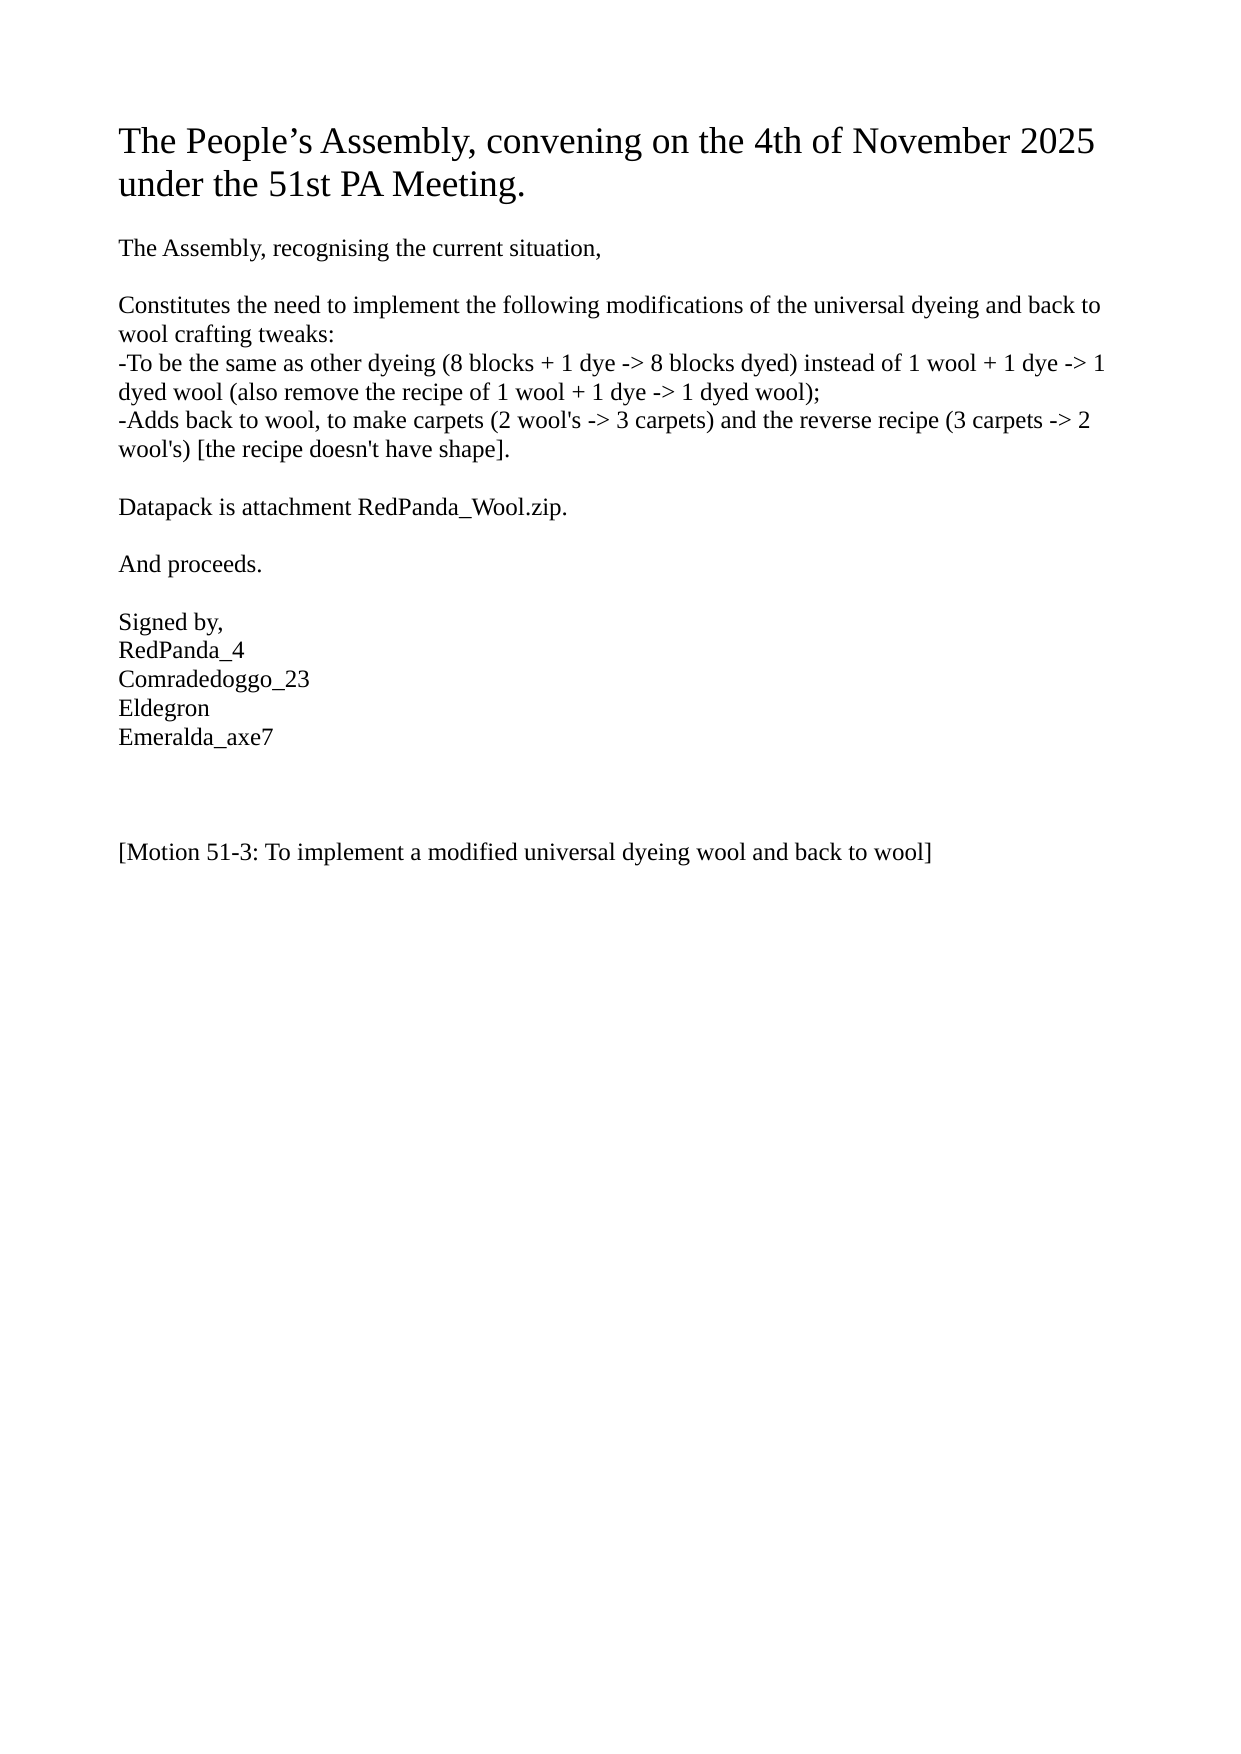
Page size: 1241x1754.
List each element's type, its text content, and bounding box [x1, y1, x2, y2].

text -Adds back to wool, to make carpets (2 wool's -> 3 carpets) and the reverse recipe (3 carpets -> 2 wool's) [the recipe doesn't have shape]. [118, 406, 1122, 463]
text -To be the same as other dyeing (8 blocks + 1 dye -> 8 blocks dyed) instead of 1 wool + 1 dye -> 1 dyed wool (also remove the recipe of 1 wool + 1 dye -> 1 dyed wool); [118, 348, 1122, 406]
text RedPanda_4 [118, 636, 1122, 664]
text Eldegron [118, 693, 1122, 722]
text Emeralda_axe7 [118, 722, 1122, 751]
text Comradedoggo_23 [118, 664, 1122, 693]
text [Motion 51-3: To implement a modified universal dyeing wool and back to wool] [118, 837, 1122, 866]
text And proceeds. [118, 549, 1122, 578]
text Constitutes the need to implement the following modifications of the universal dyeing and back to wool crafting tweaks: [118, 291, 1122, 348]
text The People’s Assembly, convening on the 4th of November 2025 under the 51st PA Meeting. [118, 118, 1122, 204]
text Datapack is attachment RedPanda_Wool.zip. [118, 492, 1122, 521]
text Signed by, [118, 607, 1122, 636]
text The Assembly, recognising the current situation, [118, 233, 1122, 262]
